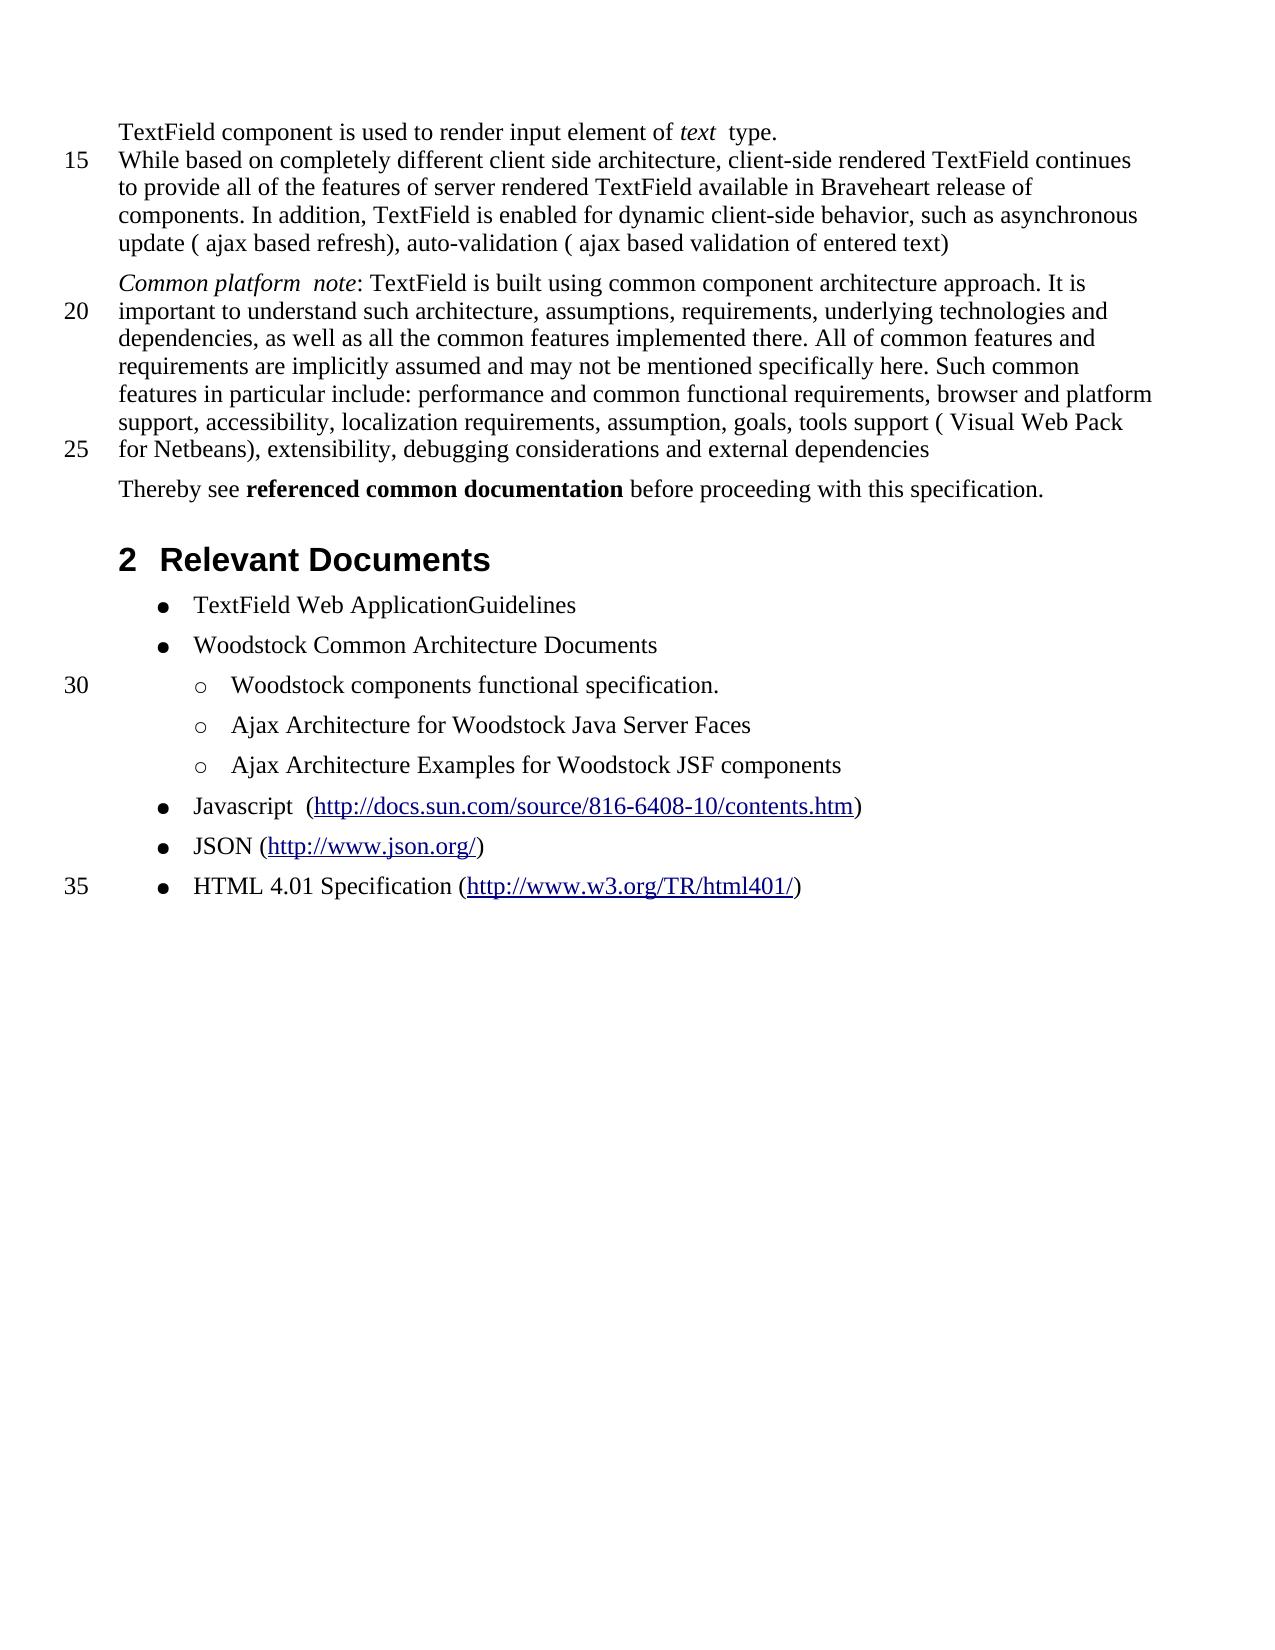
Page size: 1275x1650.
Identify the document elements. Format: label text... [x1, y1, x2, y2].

list Ajax Architecture for Woodstock Java Server Faces [193, 711, 1157, 739]
list Woodstock components functional specification. [193, 671, 1157, 699]
text Thereby see referenced common documentation before proceeding with this specification. [118, 476, 1157, 503]
list Javascript (http://docs.sun.com/source/816-6408-10/contents.htm) [156, 792, 1157, 819]
text TextField component is used to render input element of text type. While based on completely different client side architecture, client-side rendered TextField continues to provide all of the features of server rendered TextField available in Braveheart release of components. In addition, TextField is enabled for dynamic client-side behavior, such as asynchronous update ( ajax based refresh), auto-validation ( ajax based validation of entered text) [118, 118, 1157, 257]
text Common platform note: TextField is built using common component architecture approach. It is important to understand such architecture, assumptions, requirements, underlying technologies and dependencies, as well as all the common features implemented there. All of common features and requirements are implicitly assumed and may not be mentioned specifically here. Such common features in particular include: performance and common functional requirements, browser and platform support, accessibility, localization requirements, assumption, goals, tools support ( Visual Web Pack for Netbeans), extensibility, debugging considerations and external dependencies [118, 269, 1157, 463]
list Woodstock Common Architecture Documents [156, 631, 1157, 659]
list JSON (http://www.json.org/) [156, 832, 1157, 860]
list TextField Web ApplicationGuidelines [156, 591, 1157, 618]
list HTML 4.01 Specification (http://www.w3.org/TR/html401/) [156, 872, 1157, 900]
subtitle Relevant Documents [118, 541, 1157, 578]
list Ajax Architecture Examples for Woodstock JSF components [193, 752, 1157, 779]
